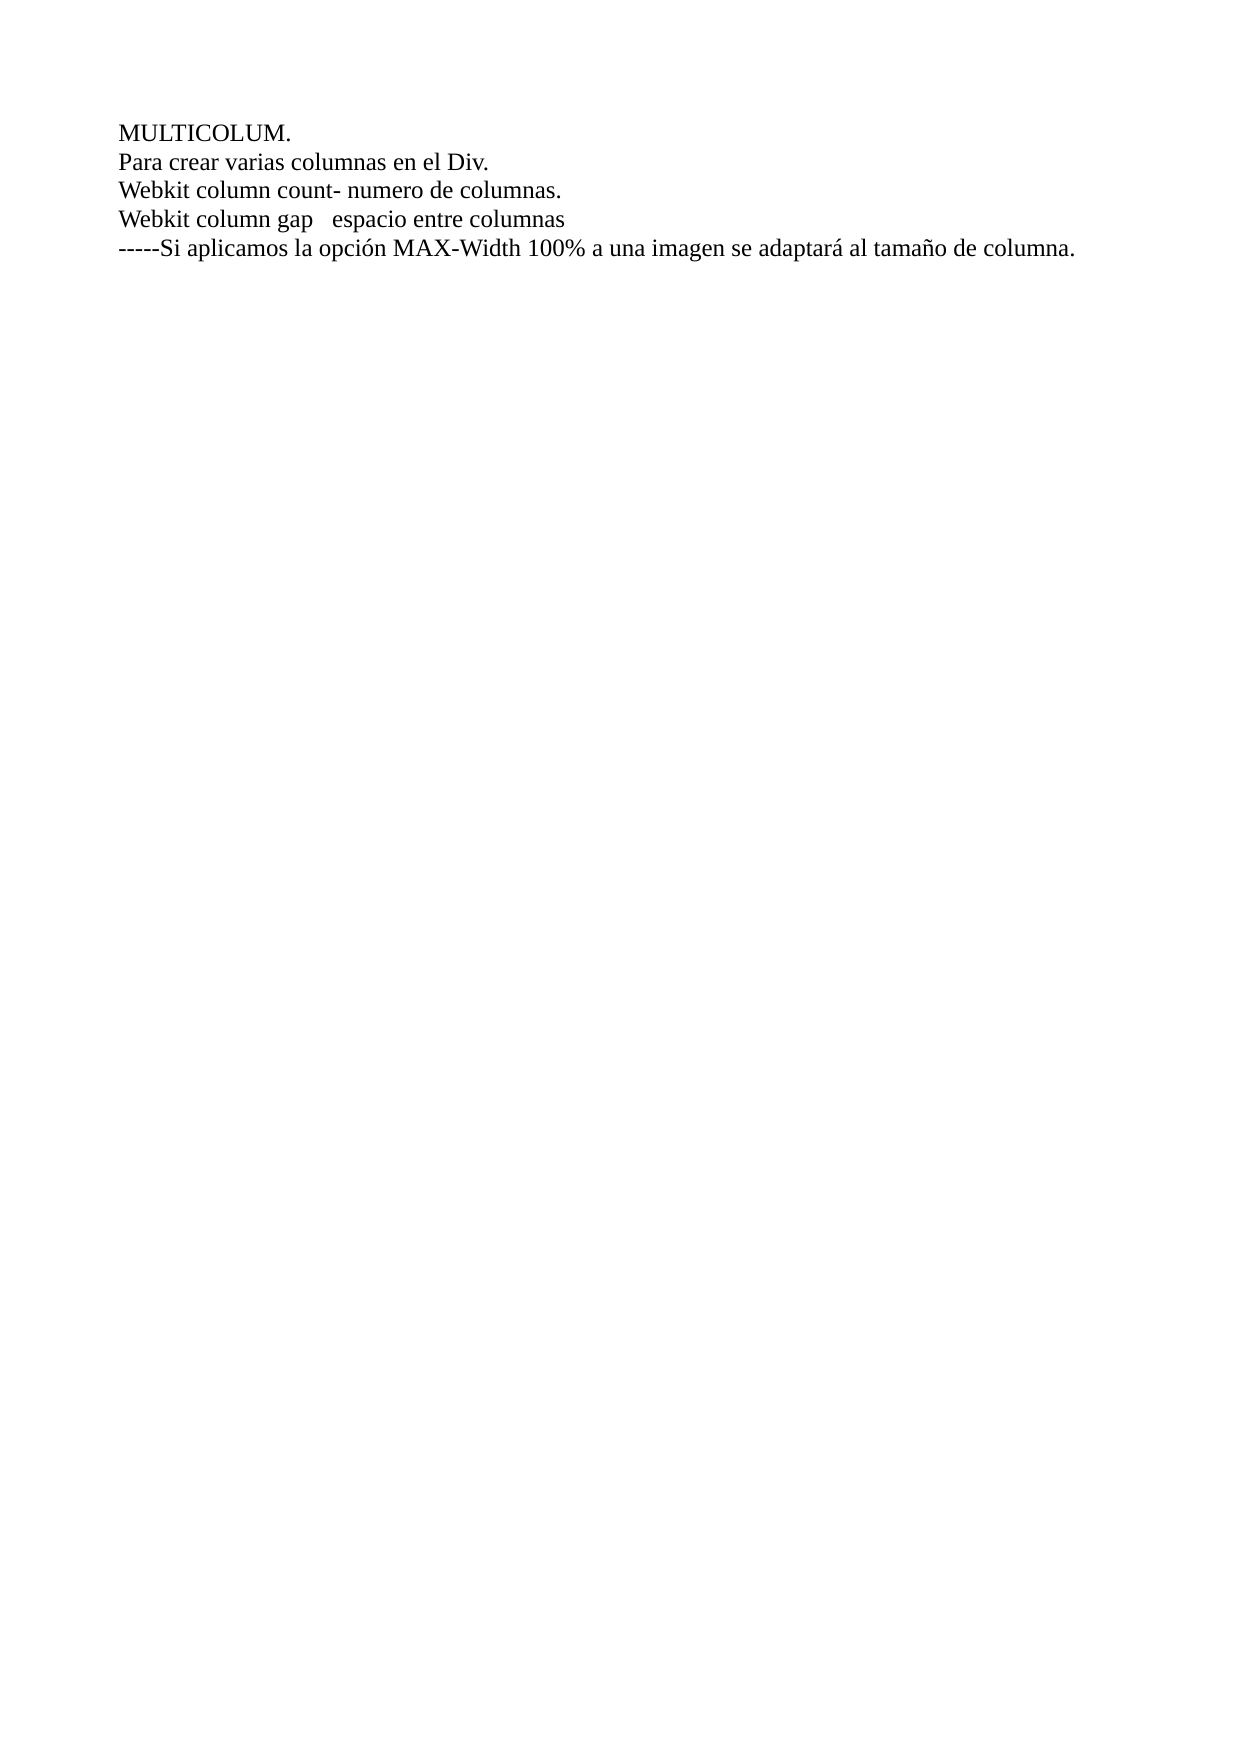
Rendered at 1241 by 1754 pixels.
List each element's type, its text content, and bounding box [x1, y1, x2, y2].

text -----Si aplicamos la opción MAX-Width 100% a una imagen se adaptará al tamaño de columna. [118, 233, 1122, 262]
text Webkit column gap espacio entre columnas [118, 204, 1122, 233]
text MULTICOLUM. [118, 118, 1122, 147]
text Para crear varias columnas en el Div. [118, 147, 1122, 176]
text Webkit column count- numero de columnas. [118, 176, 1122, 204]
